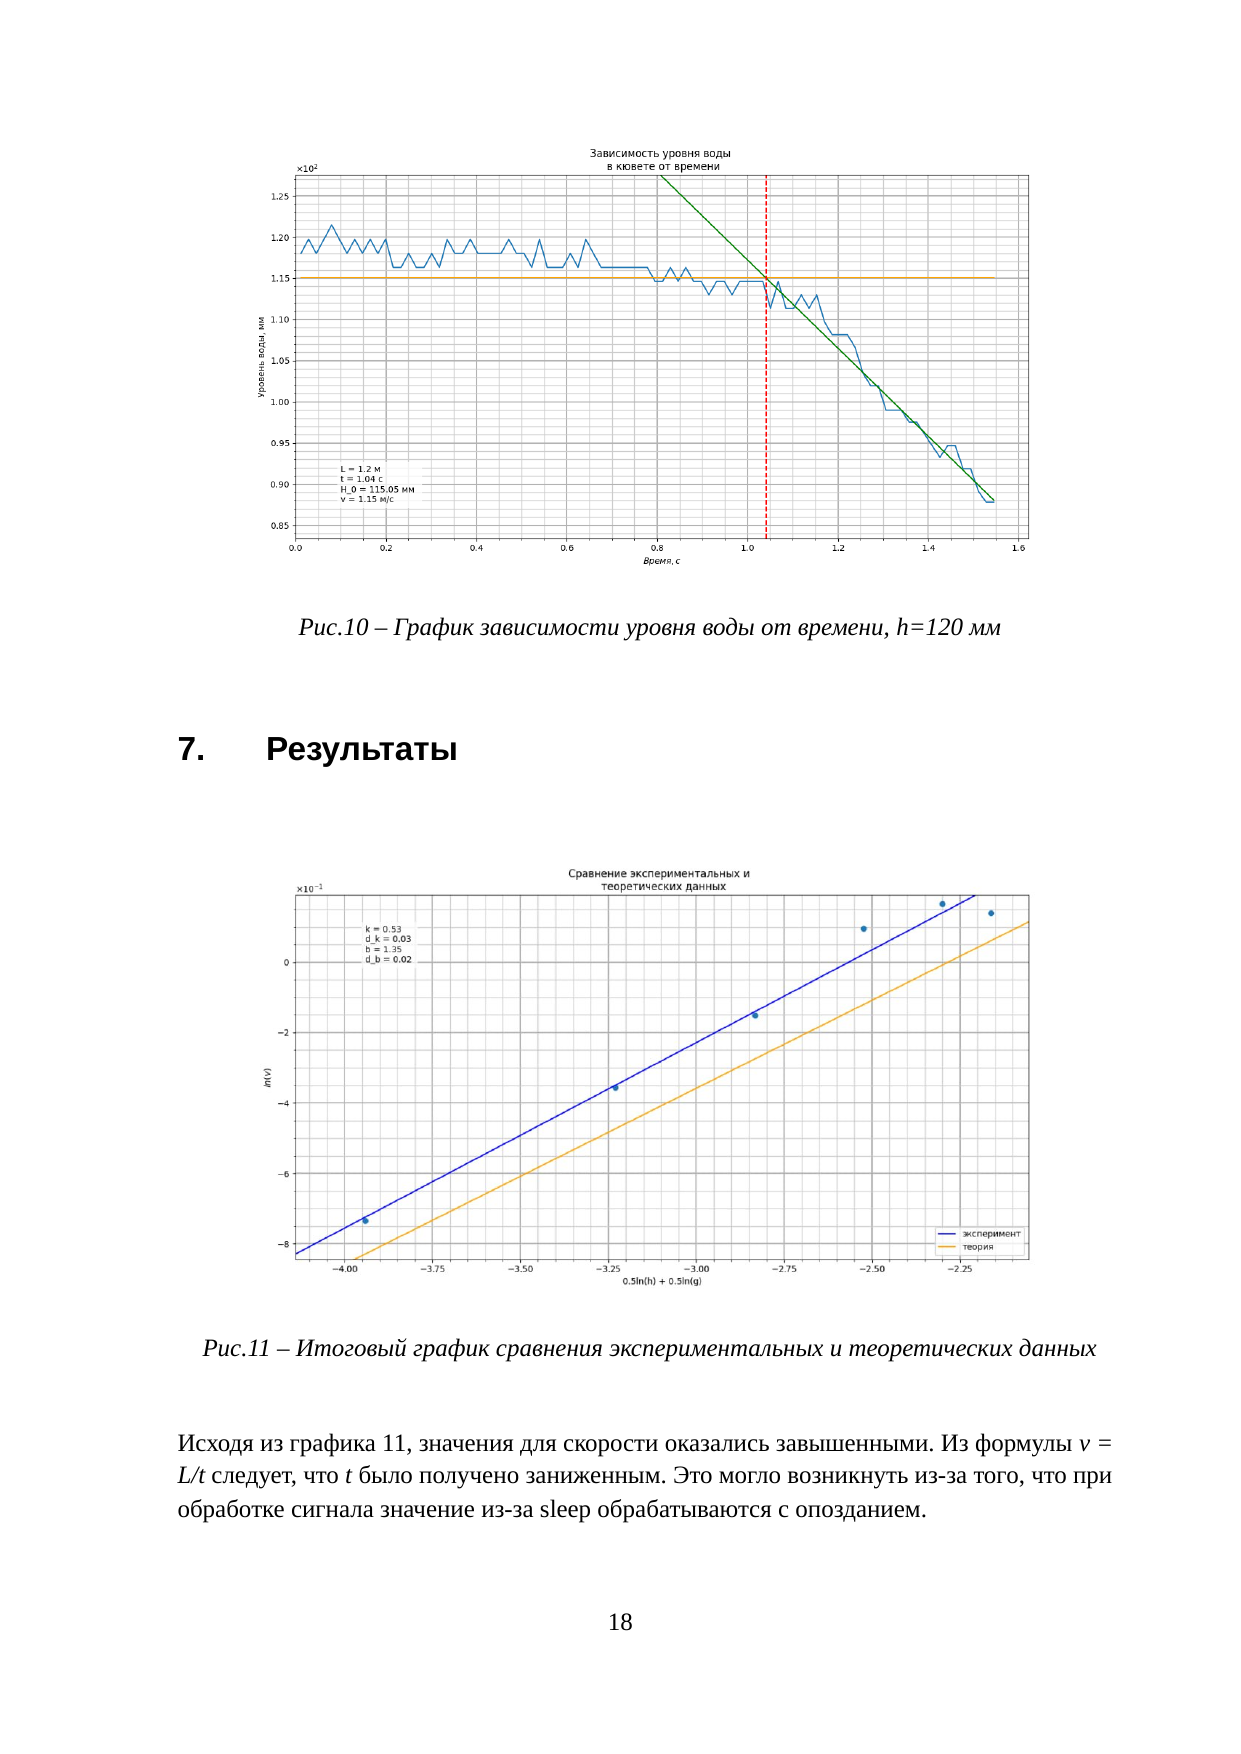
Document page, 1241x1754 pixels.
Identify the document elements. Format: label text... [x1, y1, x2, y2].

text Рис.11 – Итоговый график сравнения экспериментальных и теоретических данных [177, 1333, 1122, 1361]
picture [177, 838, 1123, 1311]
text Рис.10 – График зависимости уровня воды от времени, h=120 мм [177, 612, 1122, 641]
subtitle Результаты [177, 729, 1093, 767]
picture [177, 118, 1123, 590]
text Исходя из графика 11, значения для скорости оказались завышенными. Из формулы v = L/t следует, что t было получено заниженным. Это могло возникнуть из-за того, что при обработке сигнала значение из-за sleep обрабатываются с опозданием. [177, 1428, 1122, 1522]
